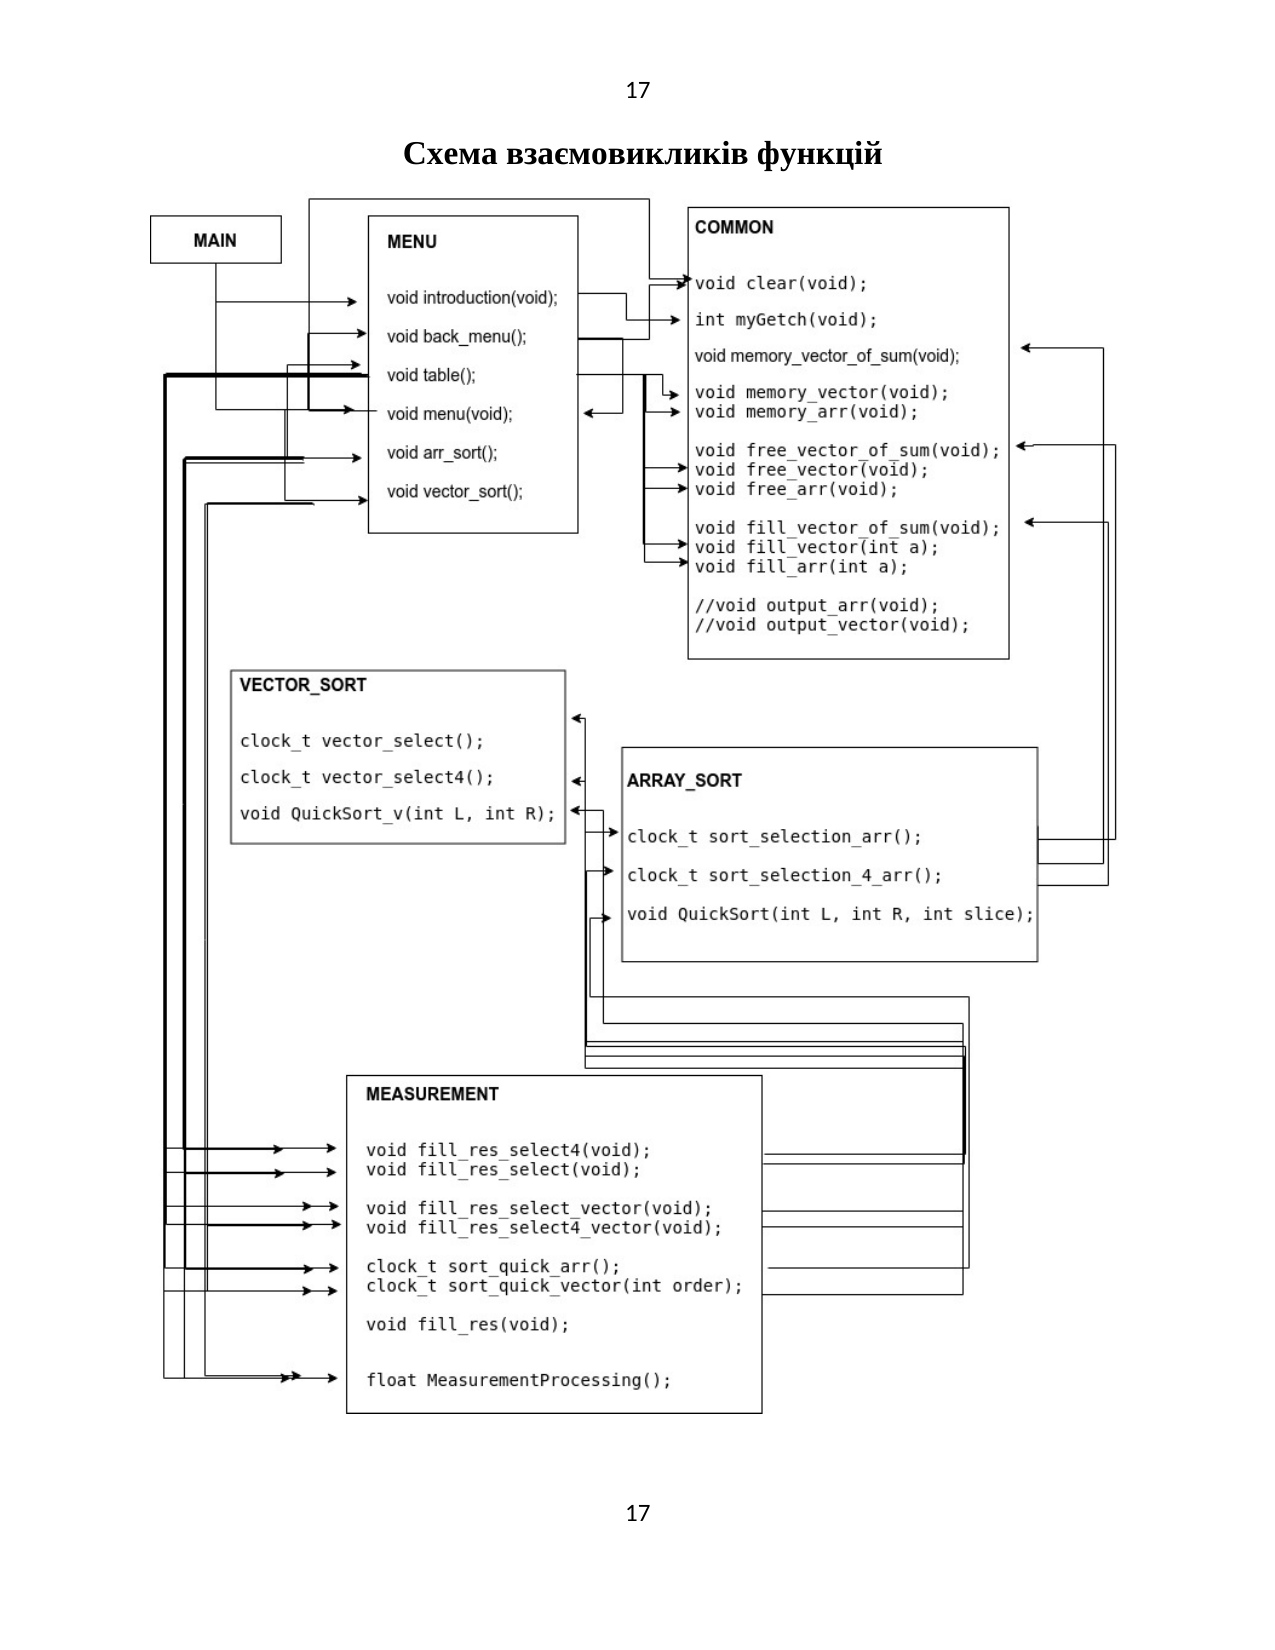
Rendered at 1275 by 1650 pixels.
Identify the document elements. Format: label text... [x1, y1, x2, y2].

picture [150, 190, 1125, 1414]
text Схема взаємовикликів функцій [187, 133, 1006, 171]
